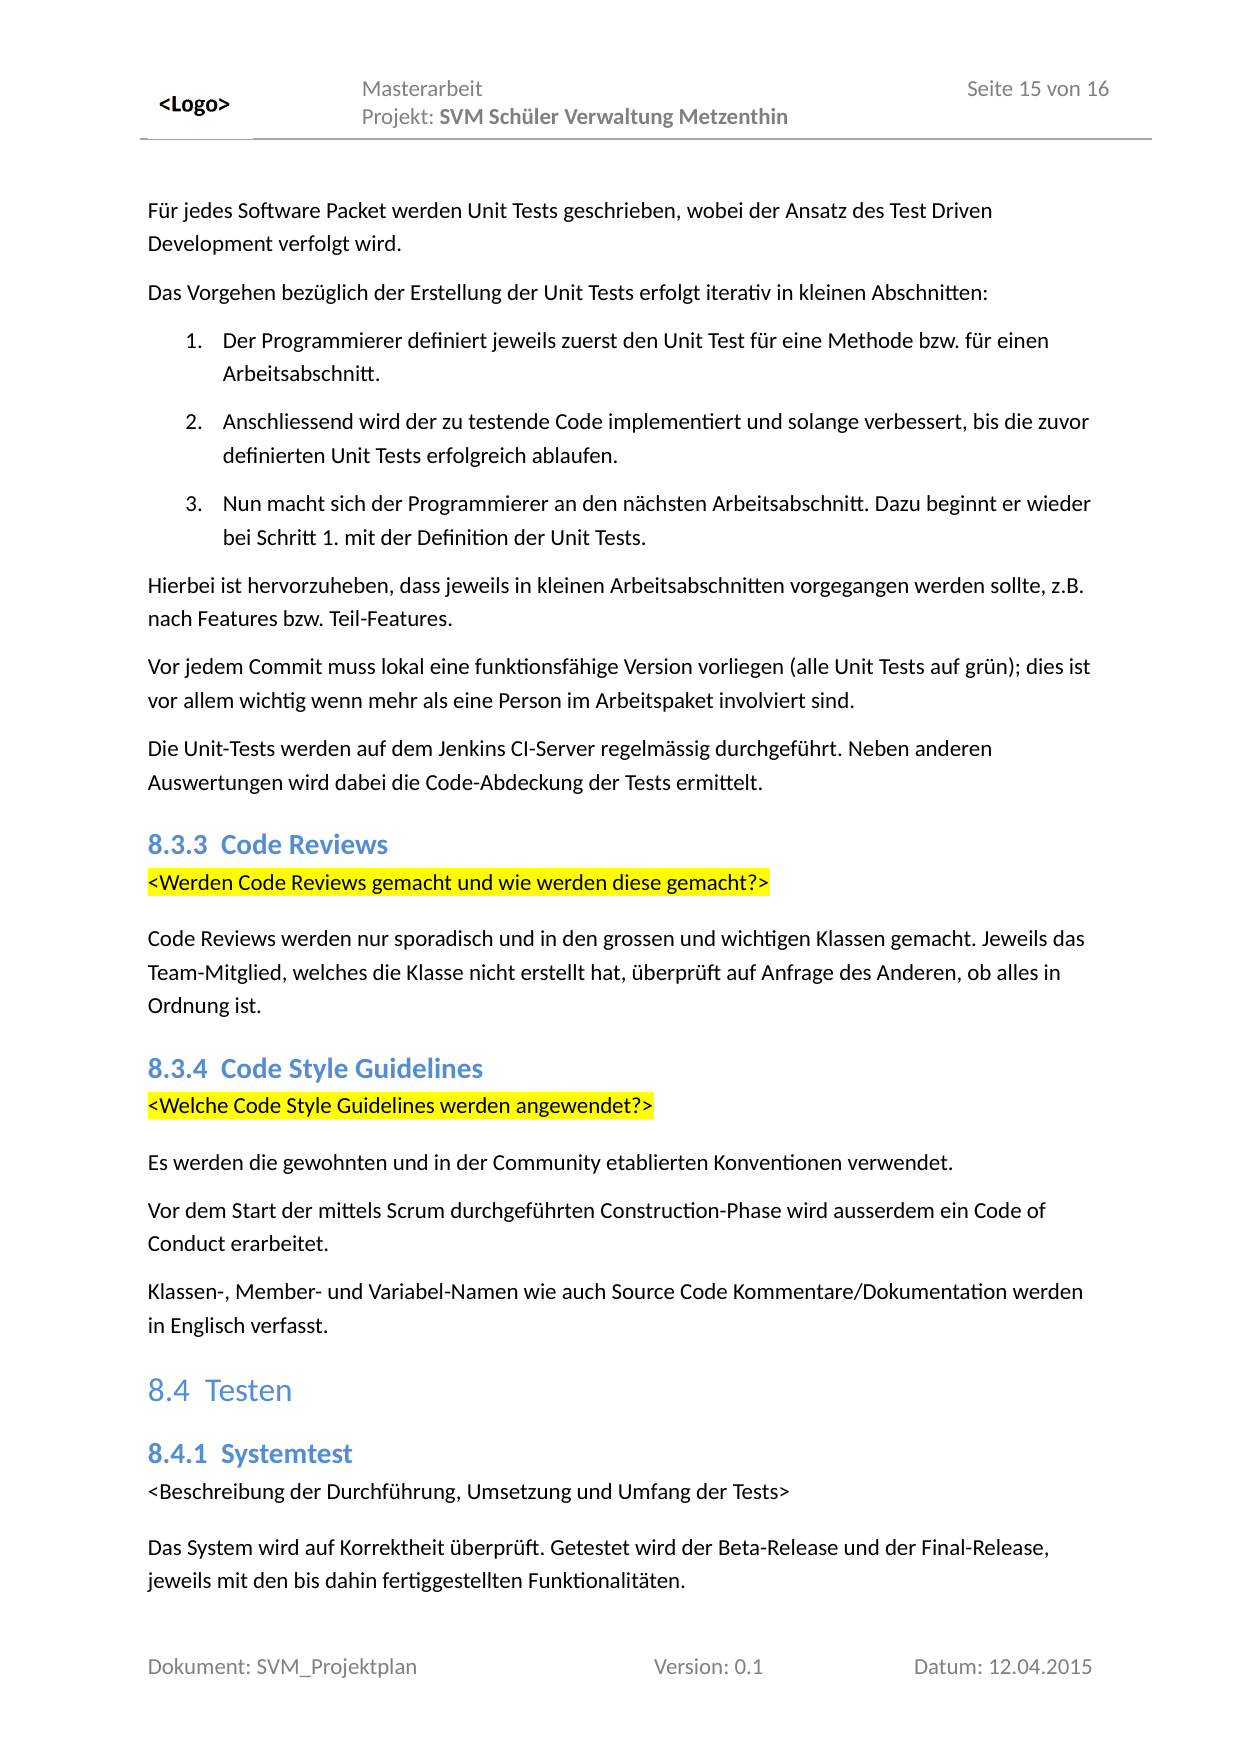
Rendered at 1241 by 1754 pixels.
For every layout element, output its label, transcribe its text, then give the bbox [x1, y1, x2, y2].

text Klassen-, Member- und Variabel-Namen wie auch Source Code Kommentare/Dokumentation werden in Englisch verfasst. [148, 1277, 1093, 1339]
text Vor jedem Commit muss lokal eine funktionsfähige Version vorliegen (alle Unit Tests auf grün); dies ist vor allem wichtig wenn mehr als eine Person im Arbeitspaket involviert sind. [148, 652, 1093, 714]
subtitle Code Reviews [148, 826, 1093, 862]
text Code Reviews werden nur sporadisch und in den grossen und wichtigen Klassen gemacht. Jeweils das Team-Mitglied, welches die Klasse nicht erstellt hat, überprüft auf Anfrage des Anderen, ob alles in Ordnung ist. [148, 924, 1093, 1019]
text Die Unit-Tests werden auf dem Jenkins CI-Server regelmässig durchgeführt. Neben anderen Auswertungen wird dabei die Code-Abdeckung der Tests ermittelt. [148, 734, 1093, 796]
list Anschliessend wird der zu testende Code implementiert und solange verbessert, bis die zuvor definierten Unit Tests erfolgreich ablaufen. [185, 407, 1093, 469]
text Vor dem Start der mittels Scrum durchgeführten Construction-Phase wird ausserdem ein Code of Conduct erarbeitet. [148, 1196, 1093, 1257]
list Der Programmierer definiert jeweils zuerst den Unit Test für eine Methode bzw. für einen Arbeitsabschnitt. [185, 326, 1093, 387]
subtitle Testen [148, 1369, 1093, 1410]
list Nun macht sich der Programmierer an den nächsten Arbeitsabschnitt. Dazu beginnt er wieder bei Schritt 1. mit der Definition der Unit Tests. [185, 489, 1093, 551]
text <Werden Code Reviews gemacht und wie werden diese gemacht?> [148, 868, 1093, 896]
text <Welche Code Style Guidelines werden angewendet?> [148, 1092, 1093, 1119]
text Das Vorgehen bezüglich der Erstellung der Unit Tests erfolgt iterativ in kleinen Abschnitten: [148, 278, 1093, 306]
subtitle Code Style Guidelines [148, 1050, 1093, 1085]
text <Beschreibung der Durchführung, Umsetzung und Umfang der Tests> [148, 1477, 1093, 1505]
text Für jedes Software Packet werden Unit Tests geschrieben, wobei der Ansatz des Test Driven Development verfolgt wird. [148, 196, 1093, 257]
subtitle Systemtest [148, 1435, 1093, 1471]
text Hierbei ist hervorzuheben, dass jeweils in kleinen Arbeitsabschnitten vorgegangen werden sollte, z.B. nach Features bzw. Teil-Features. [148, 571, 1093, 632]
text Das System wird auf Korrektheit überprüft. Getestet wird der Beta-Release und der Final-Release, jeweils mit den bis dahin fertiggestellten Funktionalitäten. [148, 1533, 1093, 1595]
text Es werden die gewohnten und in der Community etablierten Konventionen verwendet. [148, 1148, 1093, 1176]
picture [147, 73, 254, 139]
